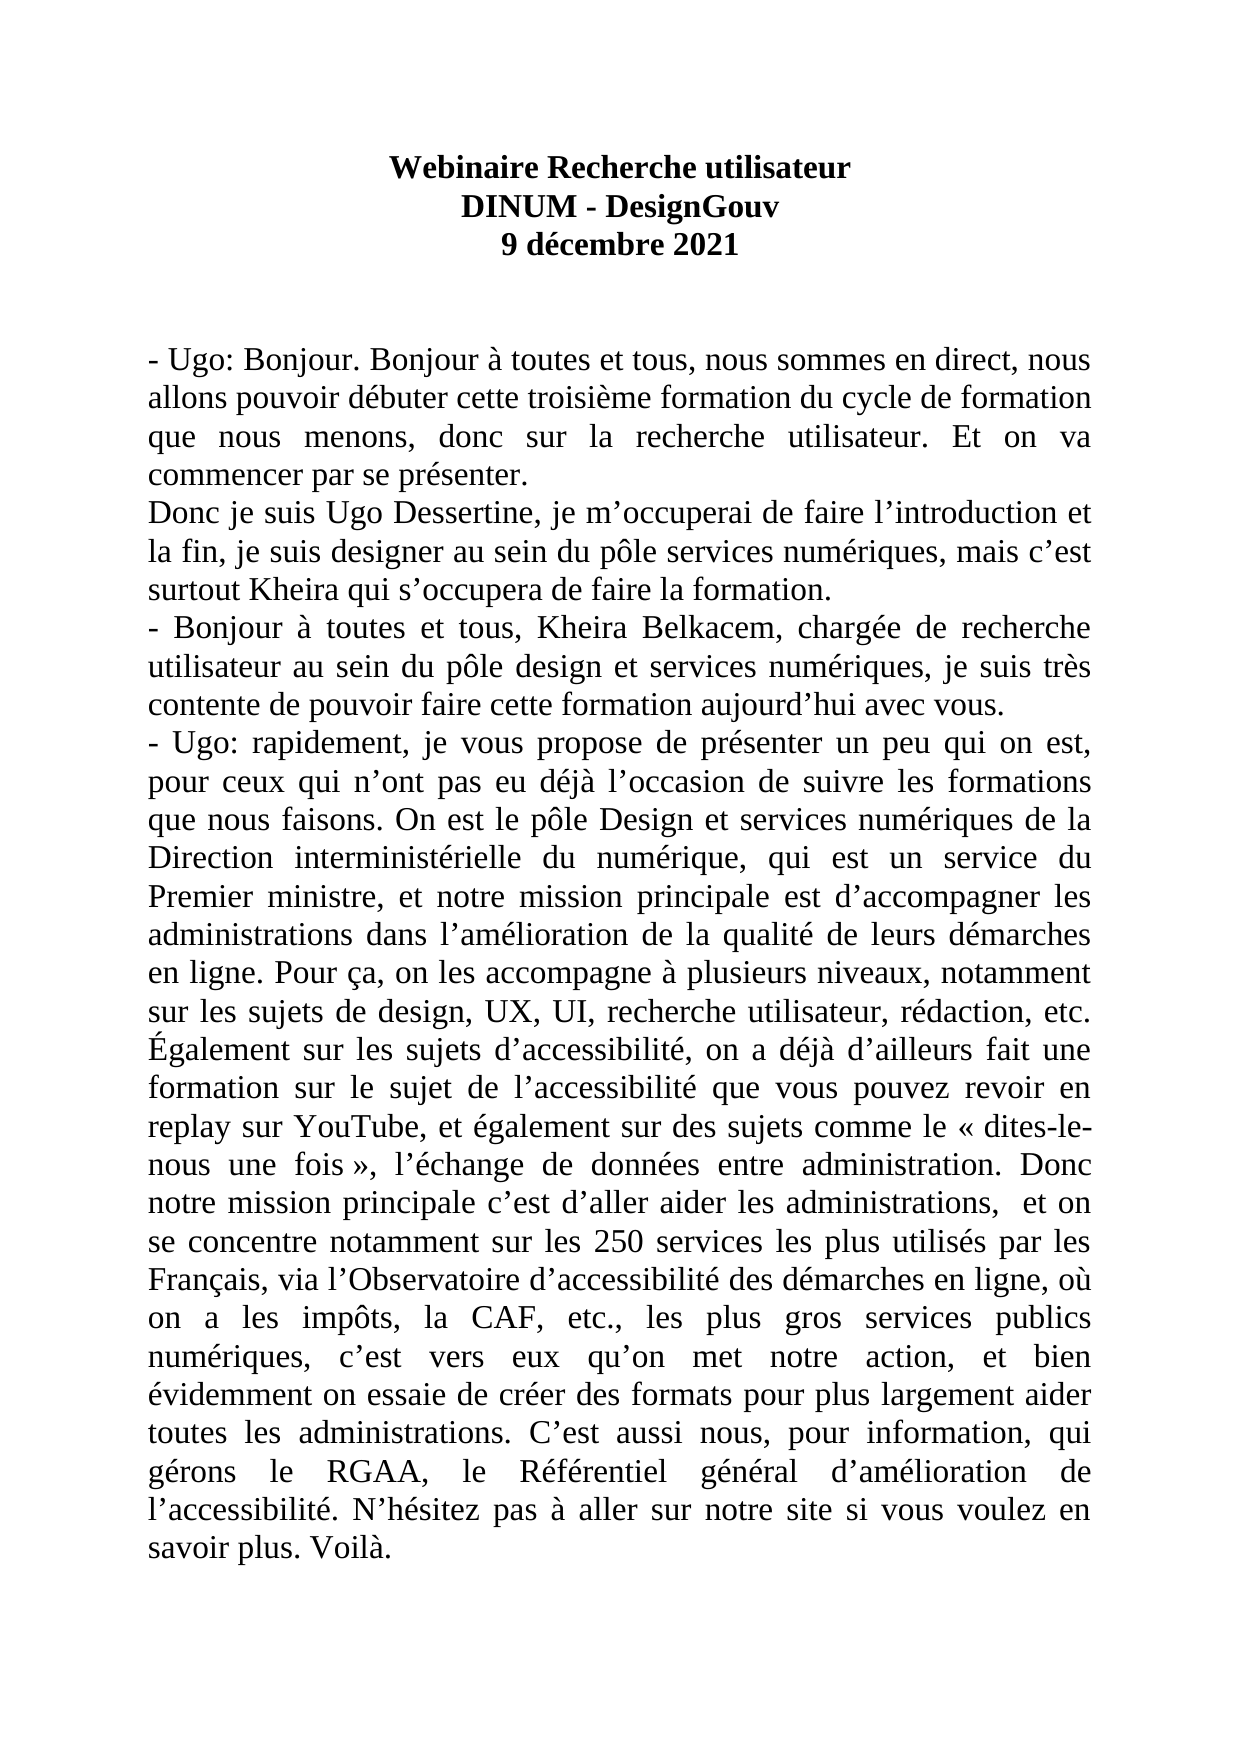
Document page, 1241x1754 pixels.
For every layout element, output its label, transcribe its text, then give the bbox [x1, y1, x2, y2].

text - Ugo: Bonjour. Bonjour à toutes et tous, nous sommes en direct, nous allons pouvoir débuter cette troisième formation du cycle de formation que nous menons, donc sur la recherche utilisateur. Et on va commencer par se présenter. [148, 339, 1093, 493]
text Donc je suis Ugo Dessertine, je m’occuperai de faire l’introduction et la fin, je suis designer au sein du pôle services numériques, mais c’est surtout Kheira qui s’occupera de faire la formation. [148, 493, 1093, 608]
subtitle Webinaire Recherche utilisateur [148, 148, 1093, 186]
text - Ugo: rapidement, je vous propose de présenter un peu qui on est, pour ceux qui n’ont pas eu déjà l’occasion de suivre les formations que nous faisons. On est le pôle Design et services numériques de la Direction interministérielle du numérique, qui est un service du Premier ministre, et notre mission principale est d’accompagner les administrations dans l’amélioration de la qualité de leurs démarches en ligne. Pour ça, on les accompagne à plusieurs niveaux, notamment sur les sujets de design, UX, UI, recherche utilisateur, rédaction, etc. Également sur les sujets d’accessibilité, on a déjà d’ailleurs fait une formation sur le sujet de l’accessibilité que vous pouvez revoir en replay sur YouTube, et également sur des sujets comme le « dites-le-nous une fois », l’échange de données entre administration. Donc notre mission principale c’est d’aller aider les administrations, et on se concentre notamment sur les 250 services les plus utilisés par les Français, via l’Observatoire d’accessibilité des démarches en ligne, où on a les impôts, la CAF, etc., les plus gros services publics numériques, c’est vers eux qu’on met notre action, et bien évidemment on essaie de créer des formats pour plus largement aider toutes les administrations. C’est aussi nous, pour information, qui gérons le RGAA, le Référentiel général d’amélioration de l’accessibilité. N’hésitez pas à aller sur notre site si vous voulez en savoir plus. Voilà. [148, 723, 1093, 1566]
subtitle 9 décembre 2021 [148, 224, 1093, 263]
subtitle DINUM - DesignGouv [148, 186, 1093, 224]
text - Bonjour à toutes et tous, Kheira Belkacem, chargée de recherche utilisateur au sein du pôle design et services numériques, je suis très contente de pouvoir faire cette formation aujourd’hui avec vous. [148, 608, 1093, 723]
